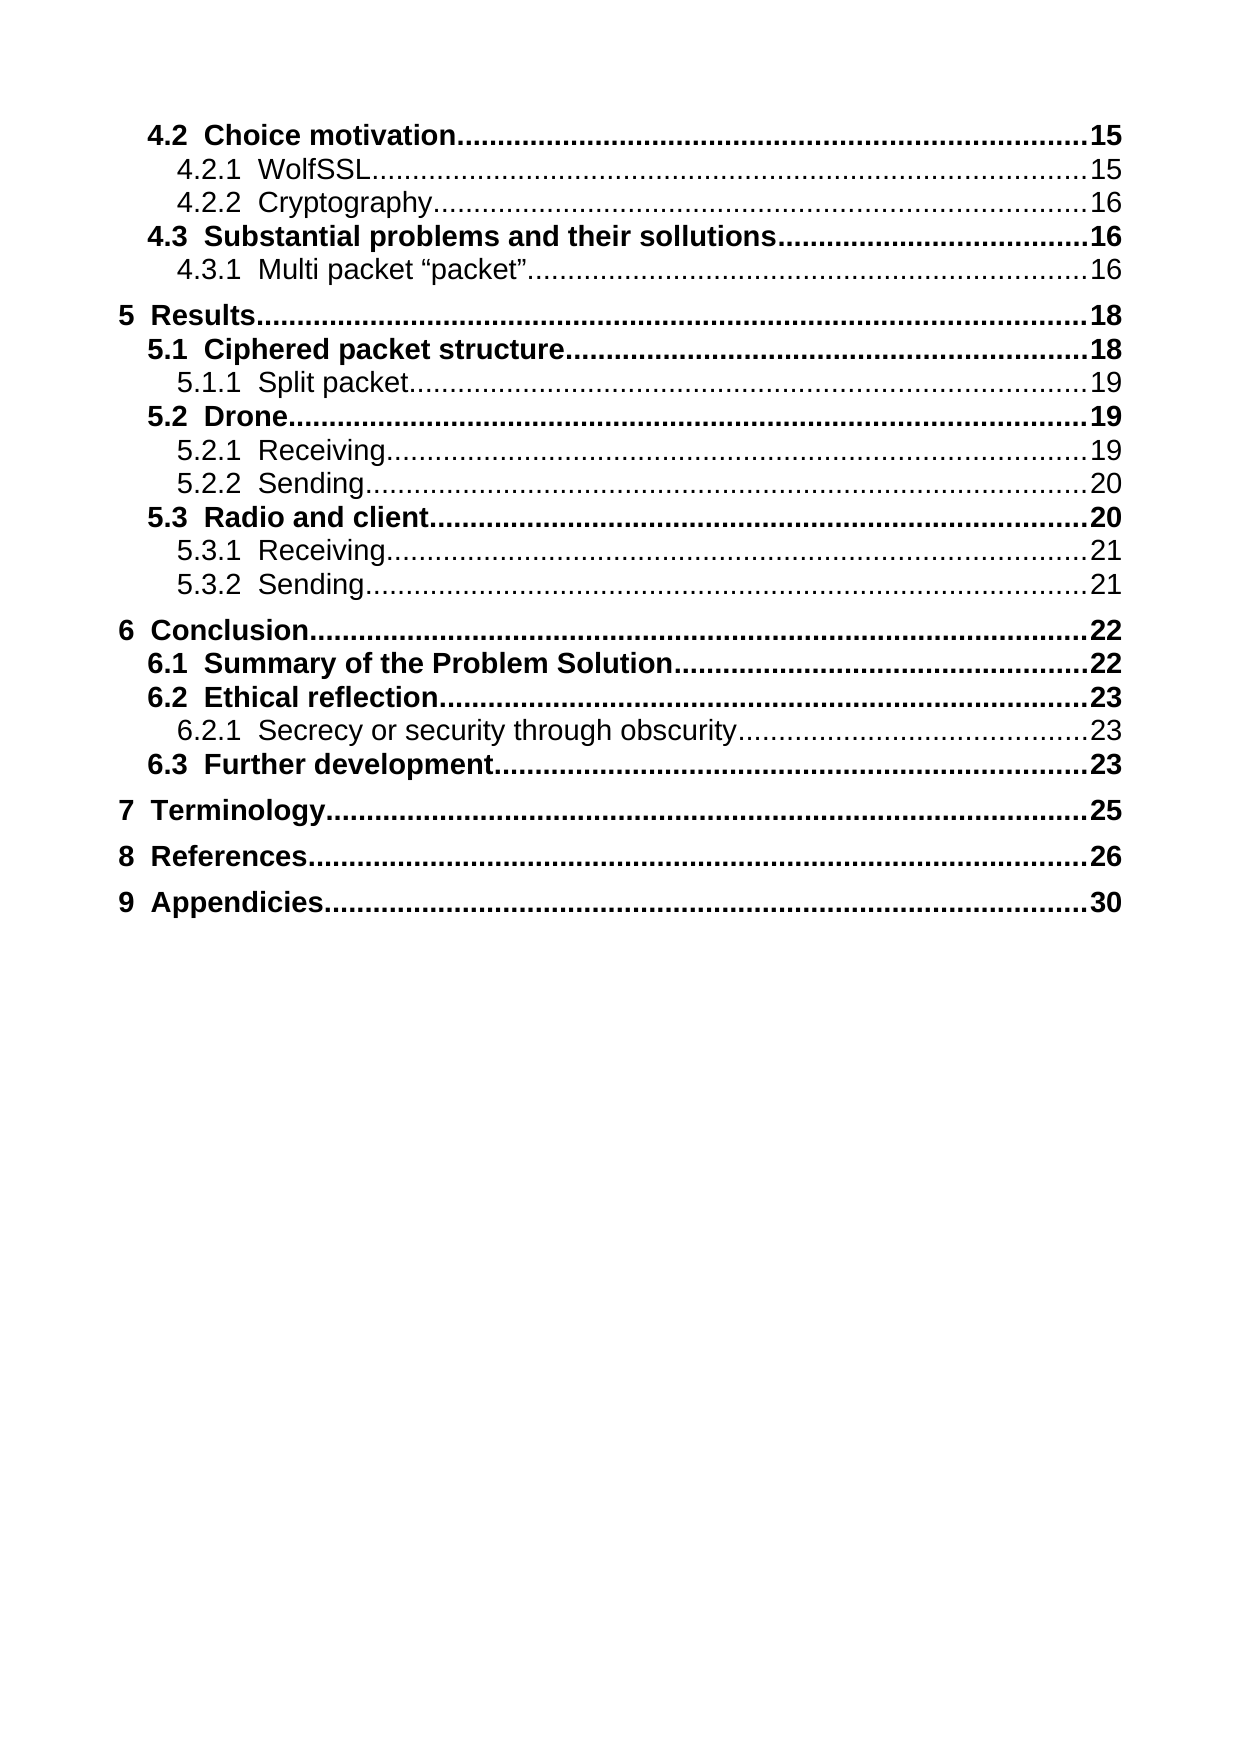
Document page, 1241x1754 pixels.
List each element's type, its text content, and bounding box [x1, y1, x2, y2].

text 6.2.1 Secrecy or security through obscurity 23 [177, 713, 1122, 747]
text 5.3.1 Receiving 21 [177, 533, 1122, 567]
text 8 References 26 [118, 839, 1122, 872]
text 5.1.1 Split packet 19 [177, 365, 1122, 399]
text 6.3 Further development 23 [147, 747, 1122, 780]
text 5.1 Ciphered packet structure 18 [147, 332, 1122, 365]
text 5.2.1 Receiving 19 [177, 432, 1122, 466]
text 6.1 Summary of the Problem Solution 22 [147, 646, 1122, 680]
text 5.3 Radio and client 20 [147, 499, 1122, 533]
text 5.3.2 Sending 21 [177, 567, 1122, 600]
text 4.2.2 Cryptography 16 [177, 185, 1122, 219]
text 5 Results 18 [118, 298, 1122, 332]
text 6 Conclusion 22 [118, 613, 1122, 646]
text 4.2 Choice motivation 15 [147, 118, 1122, 152]
text 9 Appendicies 30 [118, 885, 1122, 918]
text 5.2 Drone 19 [147, 399, 1122, 432]
text 4.3 Substantial problems and their sollutions 16 [147, 219, 1122, 252]
text 4.2.1 WolfSSL 15 [177, 152, 1122, 185]
text 4.3.1 Multi packet “packet” 16 [177, 252, 1122, 286]
text 6.2 Ethical reflection 23 [147, 680, 1122, 713]
text 7 Terminology 25 [118, 793, 1122, 826]
text 5.2.2 Sending 20 [177, 466, 1122, 499]
